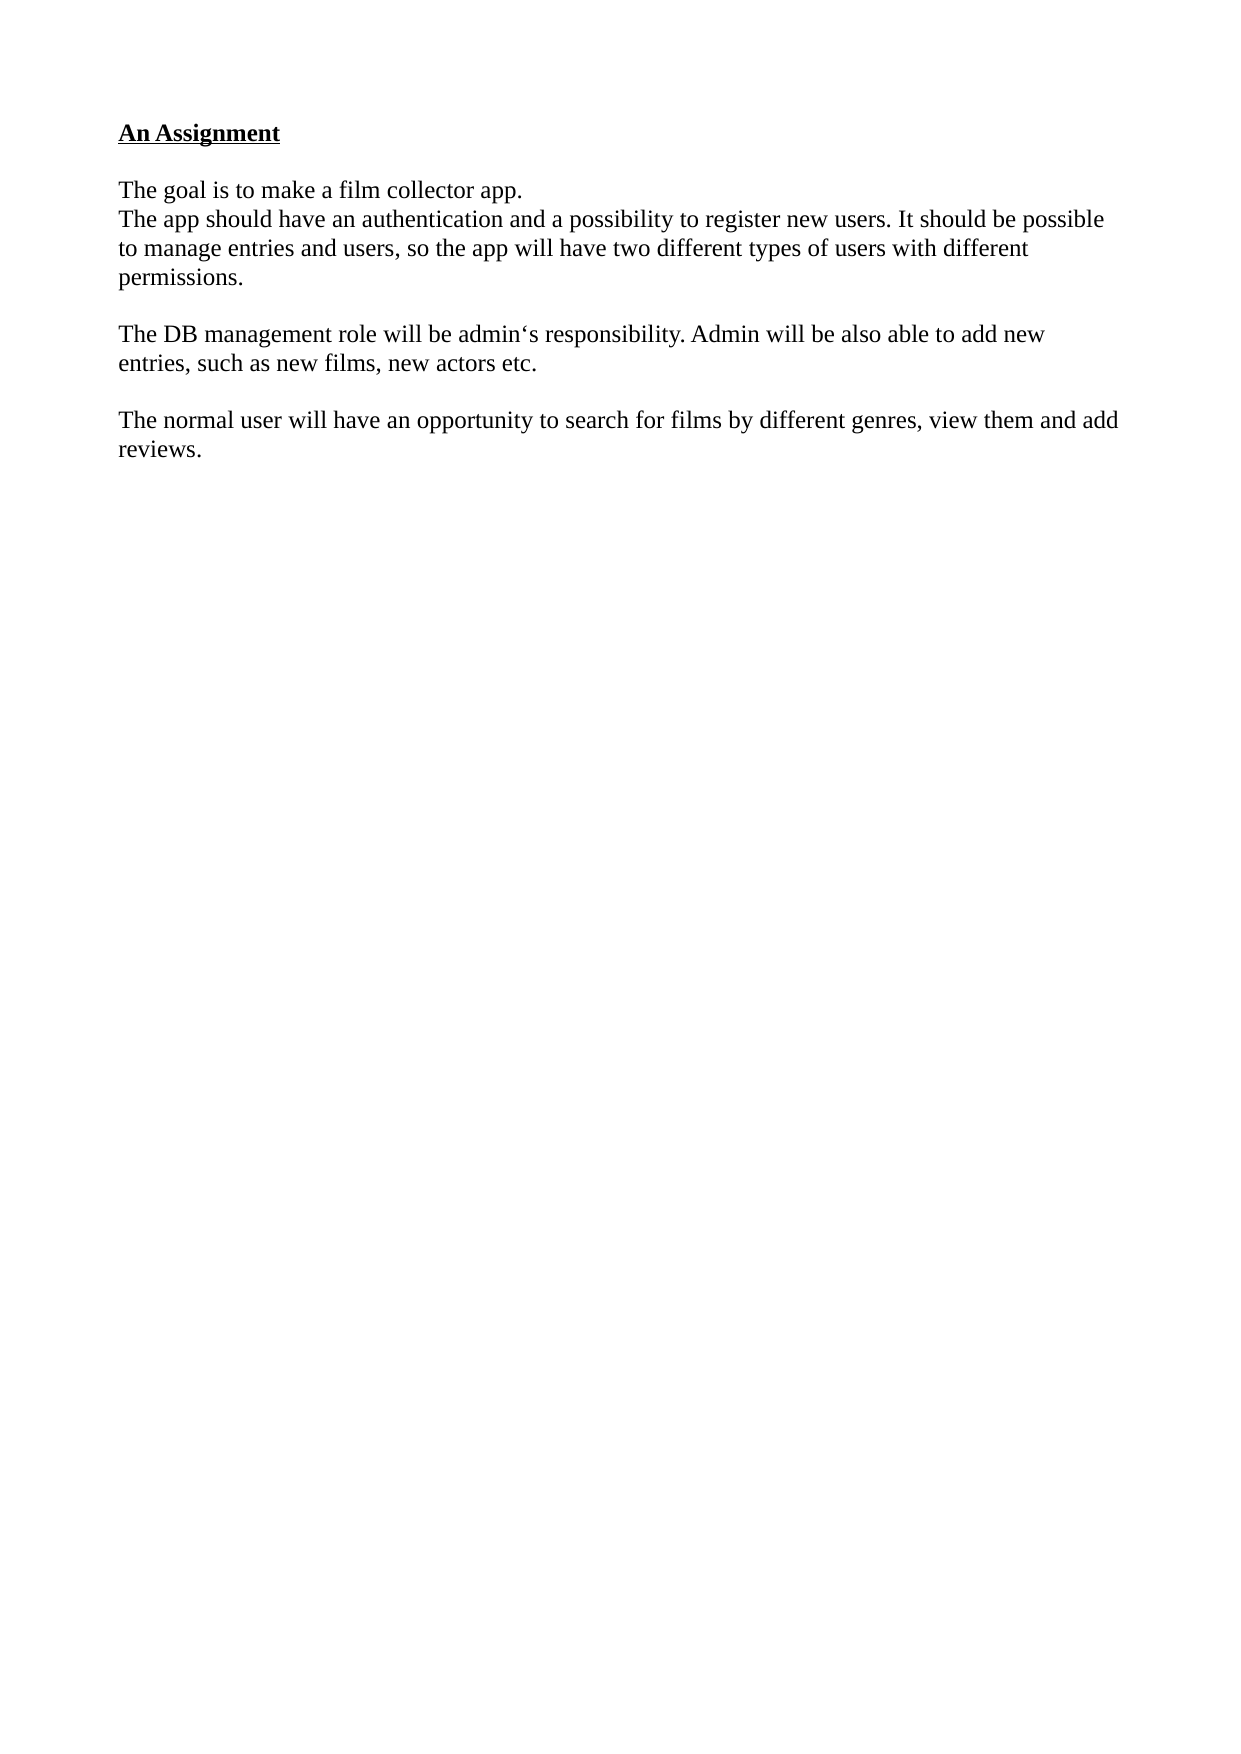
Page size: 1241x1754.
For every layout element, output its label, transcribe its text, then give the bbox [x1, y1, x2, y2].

text The goal is to make a film collector app. [118, 176, 1122, 204]
text The normal user will have an opportunity to search for films by different genres, view them and add reviews. [118, 406, 1122, 463]
text The DB management role will be admin‘s responsibility. Admin will be also able to add new entries, such as new films, new actors etc. [118, 319, 1122, 377]
text An Assignment [118, 118, 1122, 147]
text The app should have an authentication and a possibility to register new users. It should be possible to manage entries and users, so the app will have two different types of users with different permissions. [118, 204, 1122, 291]
